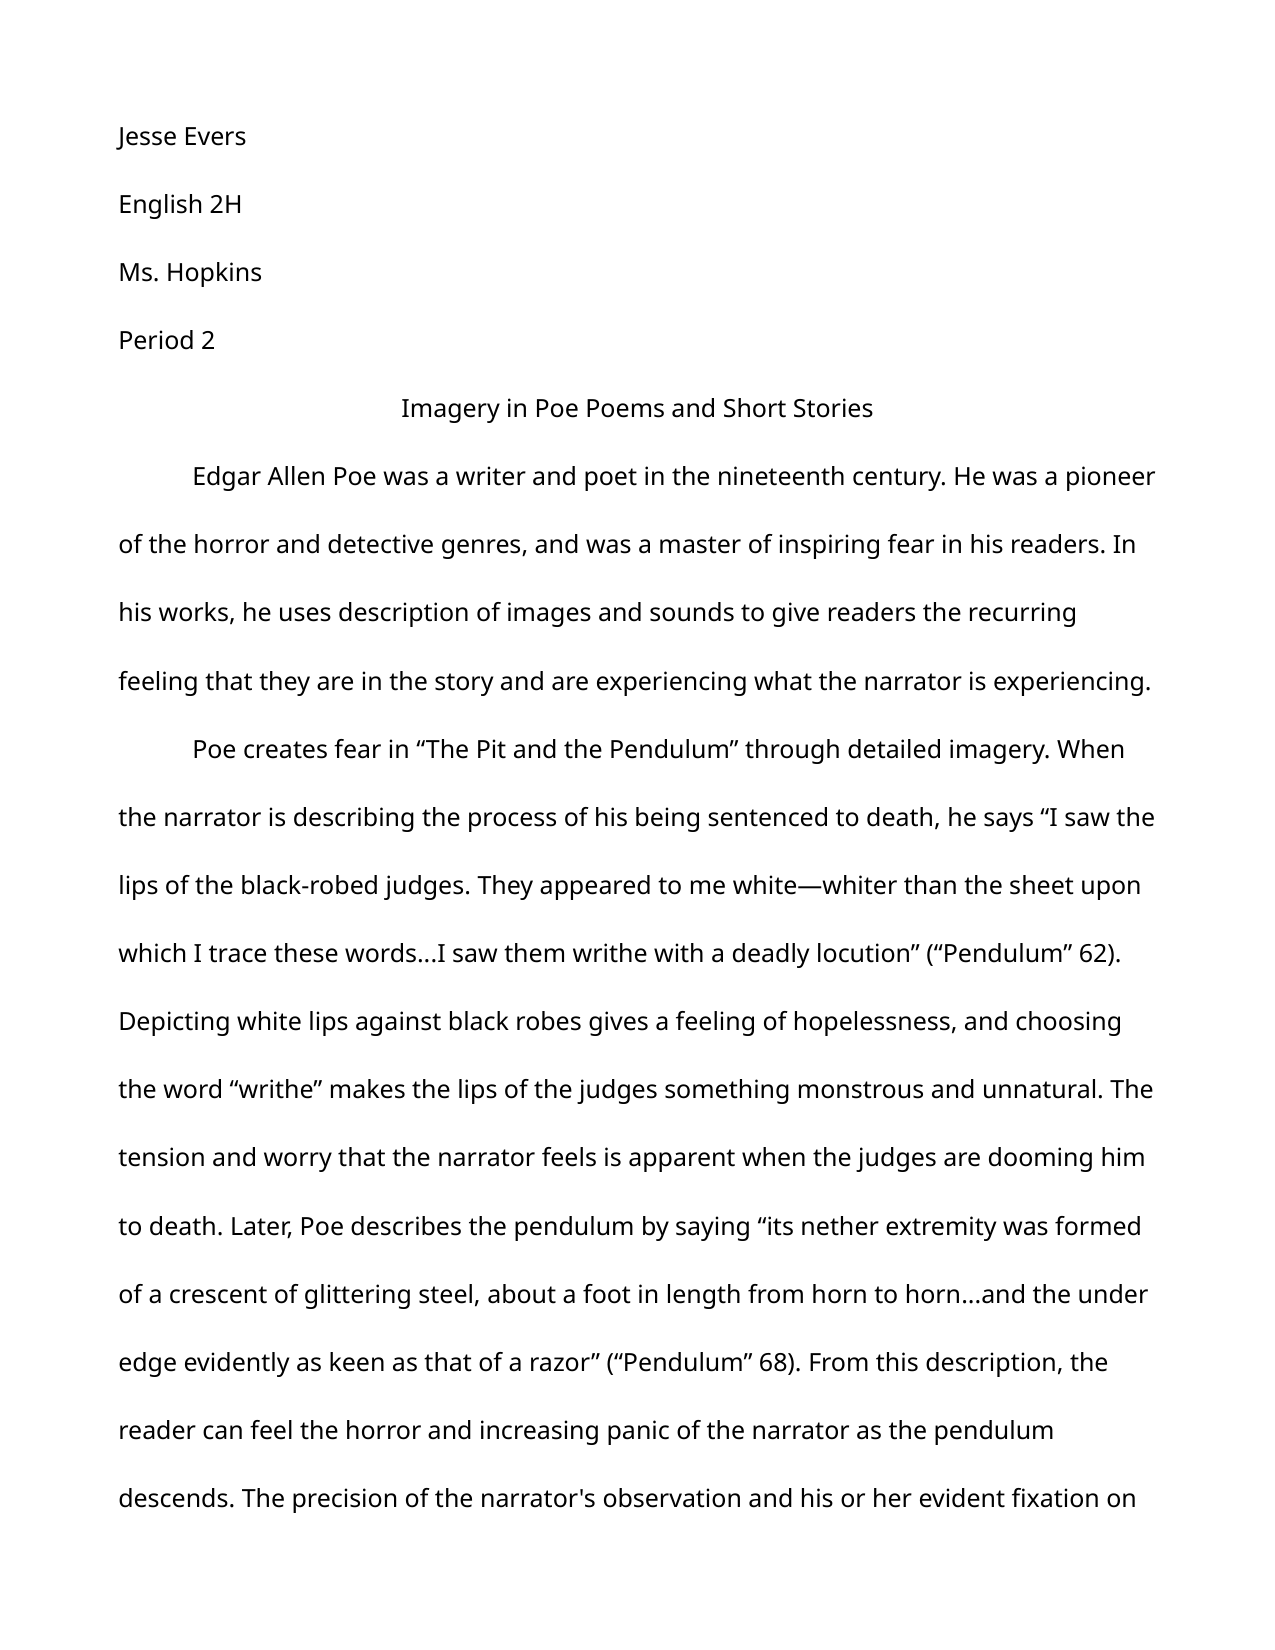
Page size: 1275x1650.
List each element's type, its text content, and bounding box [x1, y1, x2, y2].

text Period 2 [118, 322, 1157, 357]
text Imagery in Poe Poems and Short Stories [118, 391, 1157, 425]
text Edgar Allen Poe was a writer and poet in the nineteenth century. He was a pioneer of the horror and detective genres, and was a master of inspiring fear in his readers. In his works, he uses description of images and sounds to give readers the recurring feeling that they are in the story and are experiencing what the narrator is experiencing. [118, 459, 1157, 697]
text English 2H [118, 186, 1157, 220]
text Ms. Hopkins [118, 254, 1157, 288]
text Poe creates fear in “The Pit and the Pendulum” through detailed imagery. When the narrator is describing the process of his being sentenced to death, he says “I saw the lips of the black-robed judges. They appeared to me white—whiter than the sheet upon which I trace these words...I saw them writhe with a deadly locution” (“Pendulum” 62). Depicting white lips against black robes gives a feeling of hopelessness, and choosing the word “writhe” makes the lips of the judges something monstrous and unnatural. The tension and worry that the narrator feels is apparent when the judges are dooming him to death. Later, Poe describes the pendulum by saying “its nether extremity was formed of a crescent of glittering steel, about a foot in length from horn to horn...and the under edge evidently as keen as that of a razor” (“Pendulum” 68). From this description, the reader can feel the horror and increasing panic of the narrator as the pendulum descends. The precision of the narrator's observation and his or her evident fixation on [118, 731, 1157, 1515]
text Jesse Evers [118, 118, 1157, 152]
